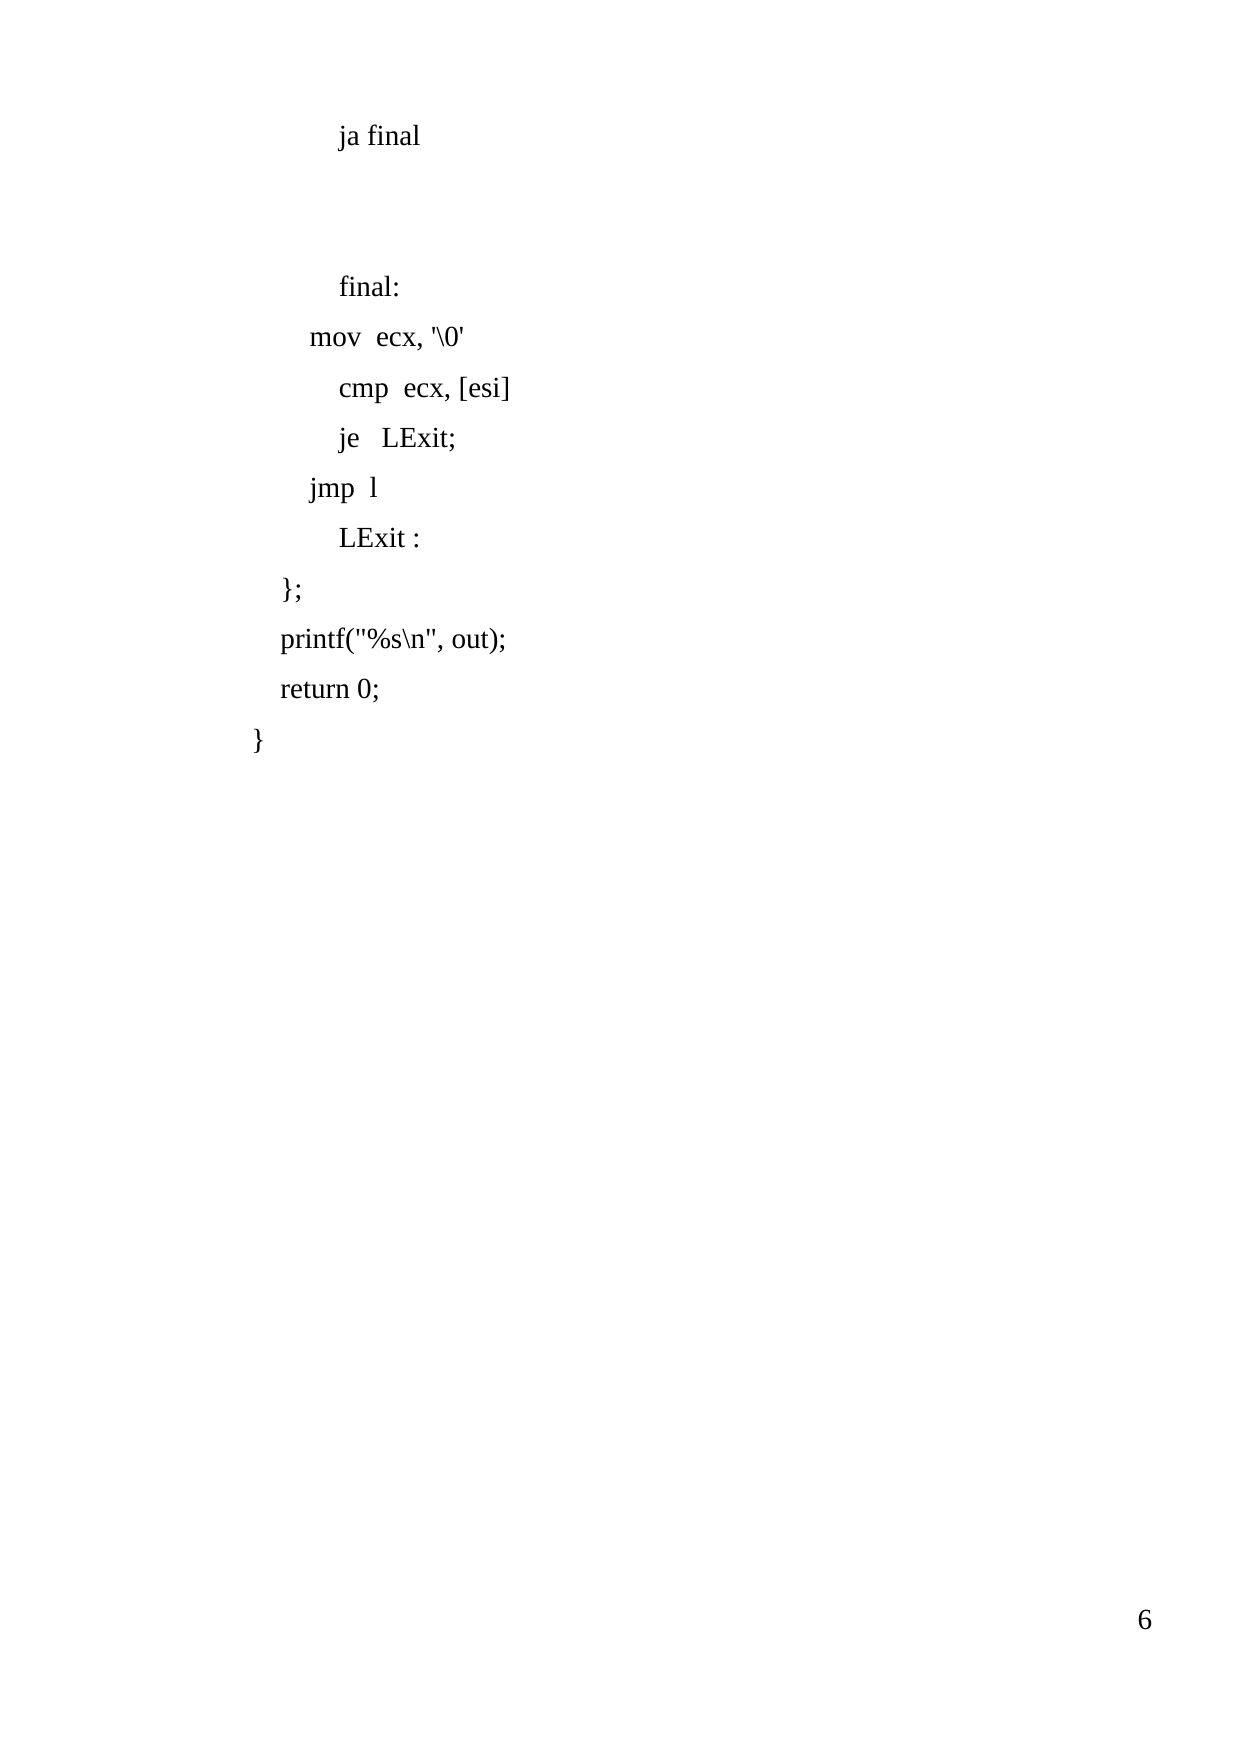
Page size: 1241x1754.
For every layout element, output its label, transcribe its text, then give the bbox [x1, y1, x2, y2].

text ja final [177, 118, 1152, 152]
text je LExit; [177, 420, 1152, 453]
text return 0; [177, 672, 1152, 705]
text final: [177, 269, 1152, 303]
text cmp ecx, [esi] [177, 370, 1152, 403]
text mov ecx, '\0' [177, 319, 1152, 353]
text LExit : [177, 521, 1152, 554]
text printf("%s\n", out); [177, 621, 1152, 655]
text jmp l [177, 470, 1152, 504]
text } [177, 722, 1152, 755]
text }; [177, 571, 1152, 604]
